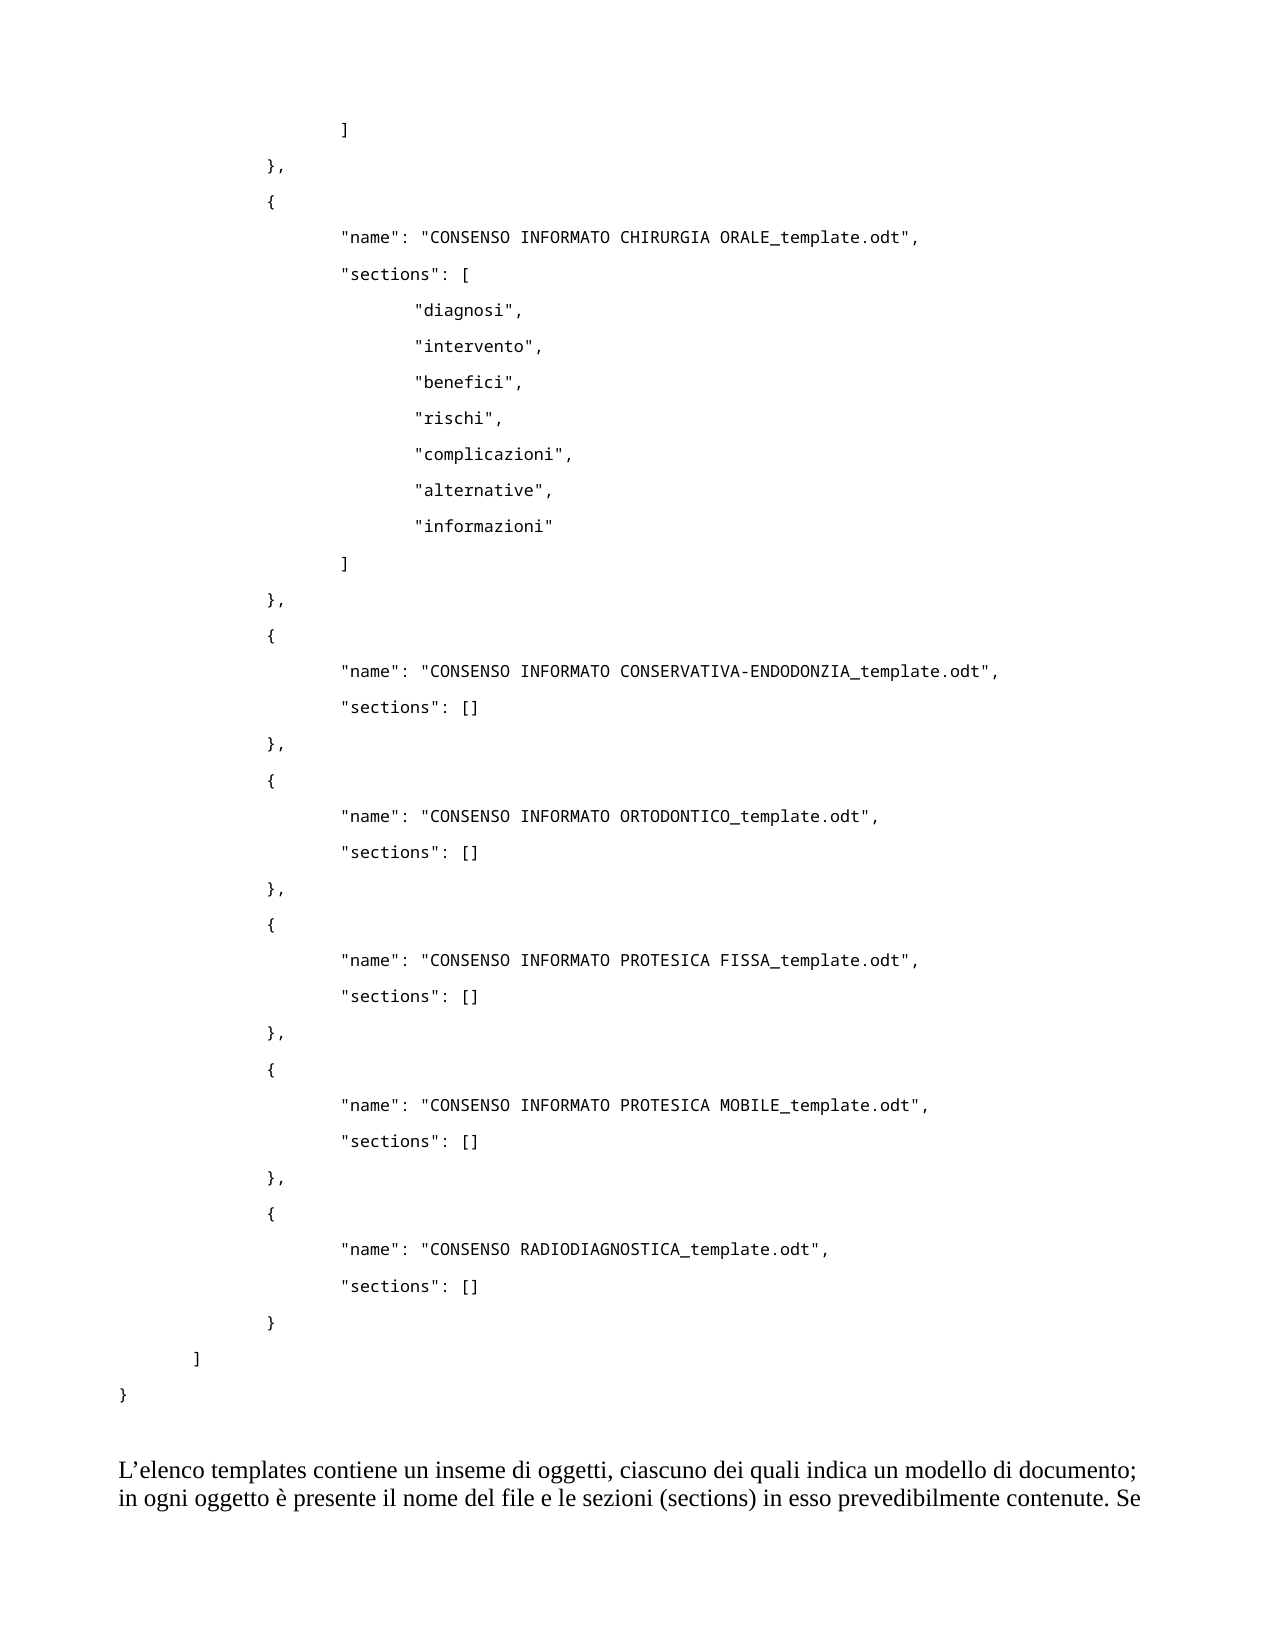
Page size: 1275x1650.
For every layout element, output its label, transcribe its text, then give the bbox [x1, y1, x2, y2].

text "sections": [ [118, 263, 1157, 284]
text { [118, 913, 1157, 935]
text { [118, 190, 1157, 212]
text ] [118, 552, 1157, 573]
text "sections": [] [118, 1275, 1157, 1296]
text "name": "CONSENSO INFORMATO CHIRURGIA ORALE_template.odt", [118, 227, 1157, 248]
text "complicazioni", [118, 443, 1157, 465]
text "benefici", [118, 371, 1157, 393]
text "sections": [] [118, 841, 1157, 863]
text "name": "CONSENSO INFORMATO ORTODONTICO_template.odt", [118, 805, 1157, 826]
text }, [118, 588, 1157, 609]
text }, [118, 1022, 1157, 1043]
text { [118, 1202, 1157, 1224]
text } [118, 1383, 1157, 1405]
text ] [118, 118, 1157, 140]
text "intervento", [118, 335, 1157, 357]
text "diagnosi", [118, 299, 1157, 320]
text }, [118, 1166, 1157, 1188]
text L’elenco templates contiene un inseme di oggetti, ciascuno dei quali indica un modello di documento; in ogni oggetto è presente il nome del file e le sezioni (sections) in esso prevedibilmente contenute. Se [118, 1457, 1157, 1511]
text { [118, 1058, 1157, 1079]
text }, [118, 154, 1157, 176]
text "alternative", [118, 479, 1157, 501]
text "name": "CONSENSO RADIODIAGNOSTICA_template.odt", [118, 1239, 1157, 1260]
text ] [118, 1347, 1157, 1369]
text "name": "CONSENSO INFORMATO PROTESICA FISSA_template.odt", [118, 949, 1157, 971]
text { [118, 769, 1157, 790]
text "informazioni" [118, 516, 1157, 537]
text "sections": [] [118, 1130, 1157, 1152]
text "sections": [] [118, 986, 1157, 1007]
text }, [118, 877, 1157, 899]
text "name": "CONSENSO INFORMATO CONSERVATIVA-ENDODONZIA_template.odt", [118, 660, 1157, 682]
text }, [118, 733, 1157, 754]
text "sections": [] [118, 696, 1157, 718]
text } [118, 1311, 1157, 1332]
text { [118, 624, 1157, 646]
text "name": "CONSENSO INFORMATO PROTESICA MOBILE_template.odt", [118, 1094, 1157, 1116]
text "rischi", [118, 407, 1157, 429]
